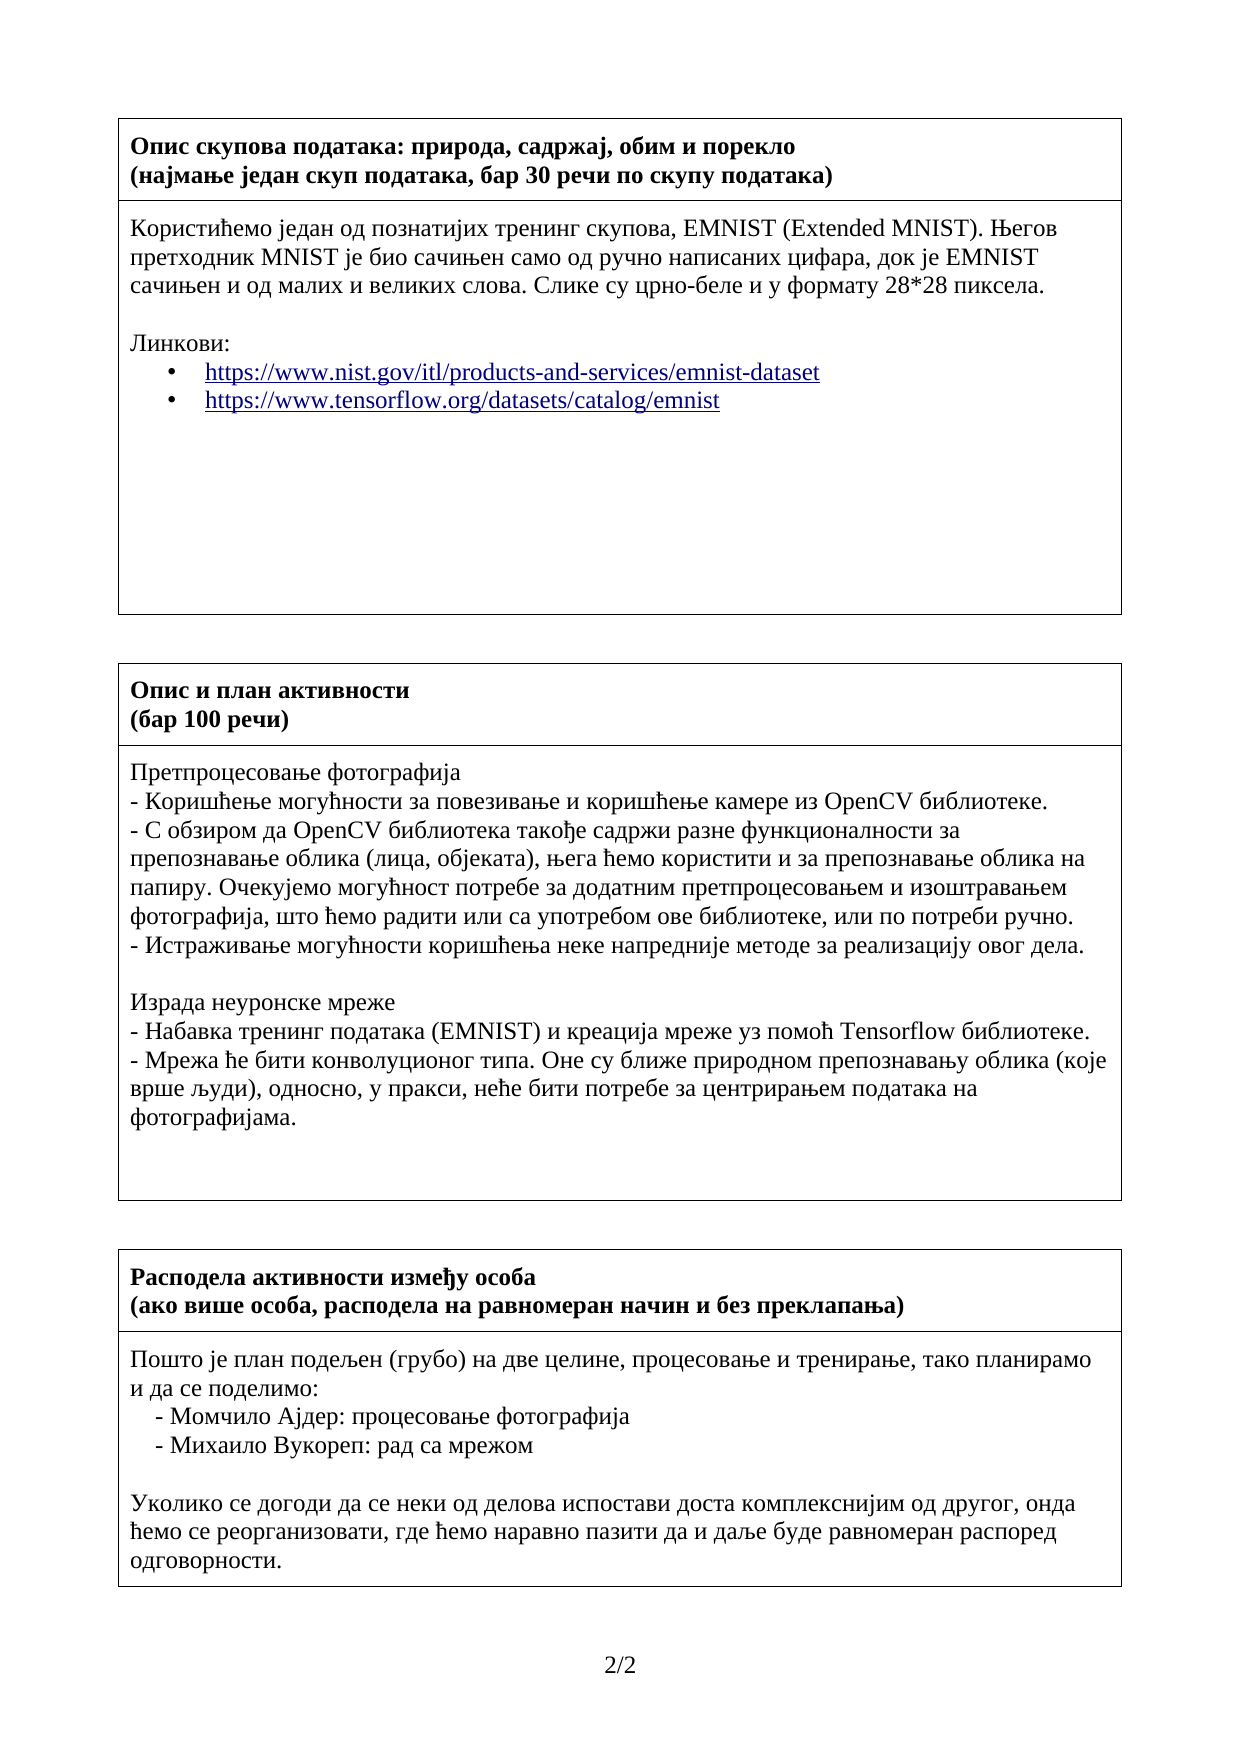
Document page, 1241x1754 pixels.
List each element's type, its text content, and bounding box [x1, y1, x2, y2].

table_header Опис скупова података: природа, садржај, обим и порекло (најмање један скуп података, бар 30 речи по скупу података) [119, 119, 1121, 200]
table_cell Претпроцесовање фотографија - Коришћење могућности за повезивање и коришћење камере из OpenCV библиотеке. - С обзиром да OpenCV библиотека такође садржи разне функционалности за препознавање облика (лица, објеката), њега ћемо користити и за препознавање облика на папиру. Очекујемо могућност потребе за додатним претпроцесовањем и изоштравањем фотографија, што ћемо радити или са употребом ове библиотеке, или по потреби ручно. - Истраживање могућности коришћења неке напредније методе за реализацију овог дела. Израда неуронске мреже - Набавка тренинг података (EMNIST) и креација мреже уз помоћ Tensorflow библиотеке. - Мрежа ће бити конволуционог типа. Оне су ближе природном препознавању облика (које врше људи), односно, у пракси, неће бити потребе за центрирањем података на фотографијама. [119, 746, 1121, 1200]
table_header Опис и план активности (бар 100 речи) [119, 664, 1121, 744]
table_cell Пошто је план подељен (грубо) на две целине, процесовање и тренирање, тако планирамо и да се поделимо: - Момчило Ајдер: процесовање фотографија - Михаило Вукореп: рад са мрежом Уколико се догоди да се неки од делова испостави доста комплекснијим од другог, онда ћемо се реорганизовати, где ћемо наравно пазити да и даље буде равномеран распоред одговорности. [119, 1332, 1121, 1586]
table_cell Користићемо један од познатијих тренинг скупова, EMNIST (Extended MNIST). Његов претходник MNIST је био сачињен само од ручно написаних цифара, док је EMNIST сачињен и од малих и великих слова. Слике су црно-беле и у формату 28*28 пиксела. Линкови: https://www.nist.gov/itl/products-and-services/emnist-dataset https://www.tensorflow.org/datasets/catalog/emnist [119, 201, 1121, 614]
table_header Расподела активности између особа (ако више особа, расподела на равномеран начин и без преклапања) [119, 1250, 1121, 1331]
